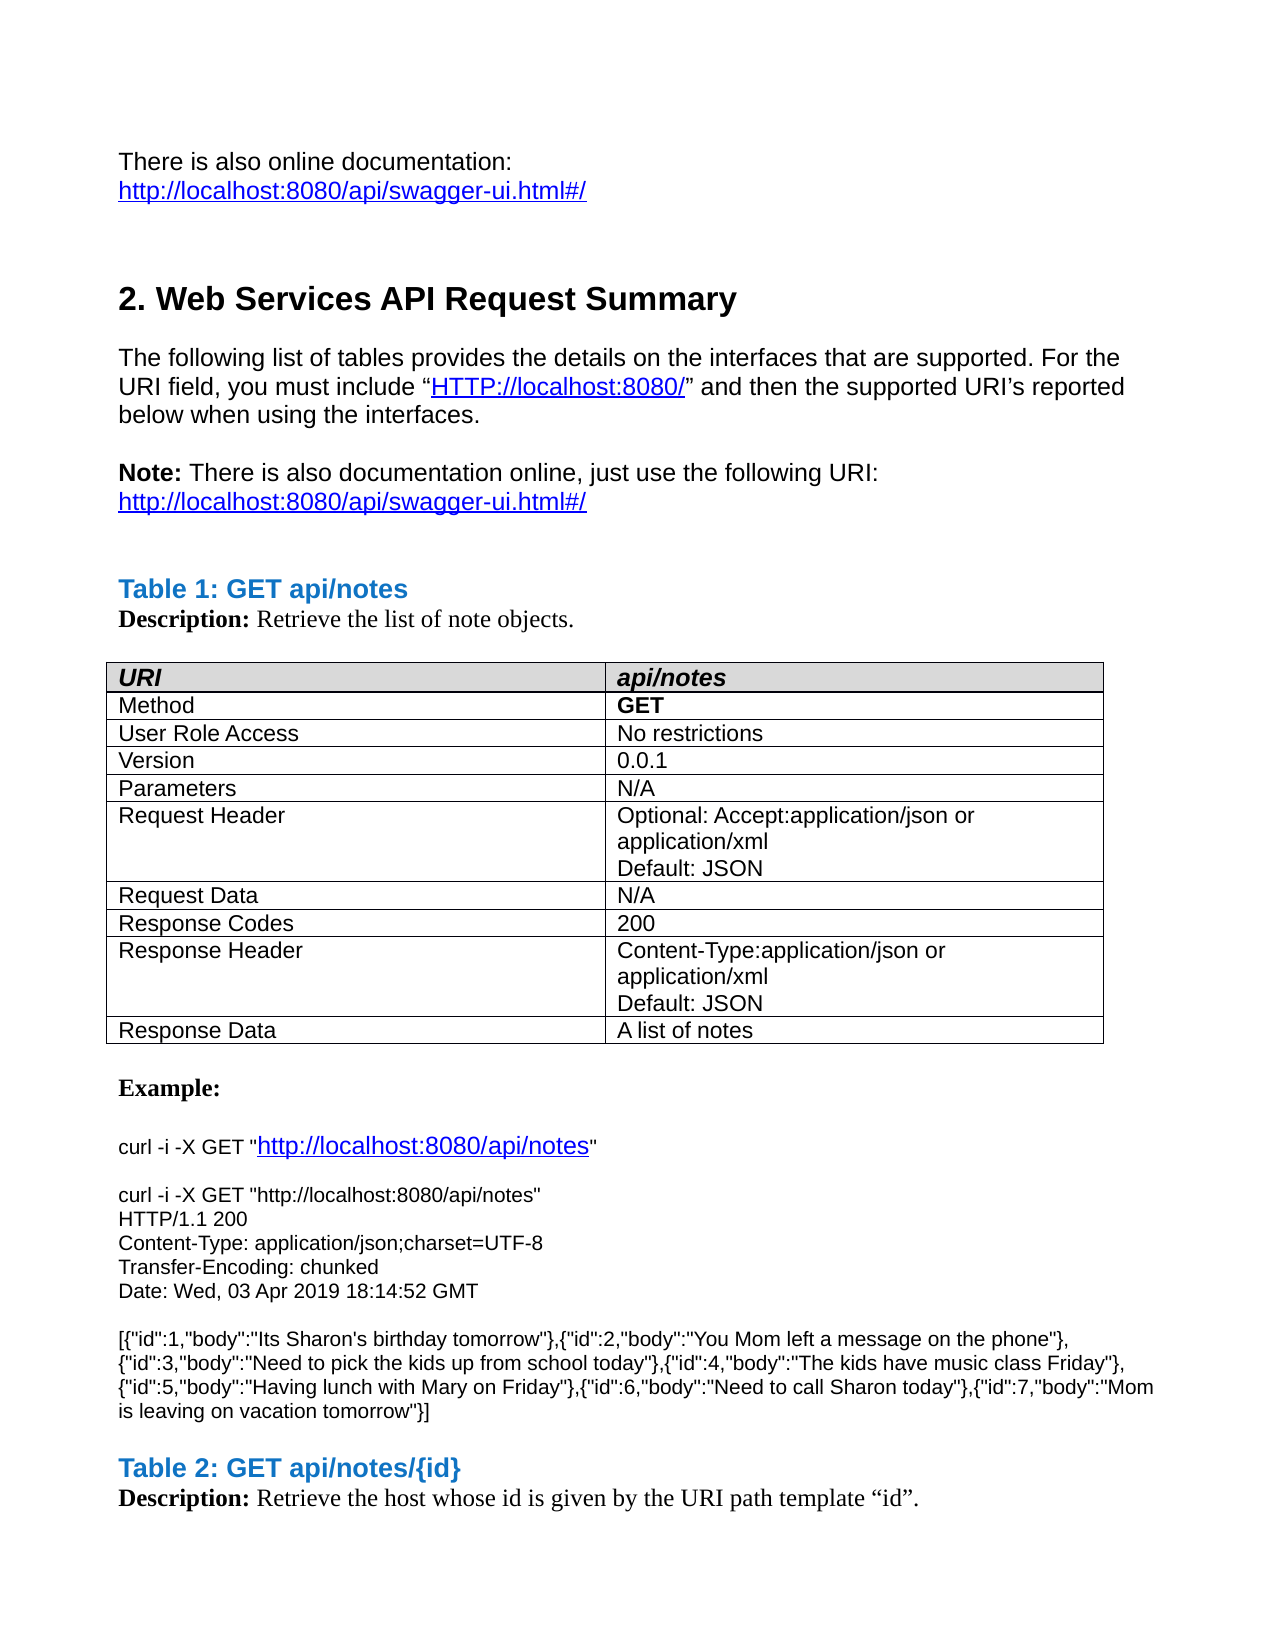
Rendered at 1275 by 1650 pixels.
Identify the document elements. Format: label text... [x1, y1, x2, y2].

text Transfer-Encoding: chunked [118, 1255, 1157, 1279]
text Example: [118, 1073, 1157, 1102]
text [{"id":1,"body":"Its Sharon's birthday tomorrow"},{"id":2,"body":"You Mom left a message on the phone"},{"id":3,"body":"Need to pick the kids up from school today"},{"id":4,"body":"The kids have music class Friday"},{"id":5,"body":"Having lunch with Mary on Friday"},{"id":6,"body":"Need to call Sharon today"},{"id":7,"body":"Mom is leaving on vacation tomorrow"}] [118, 1327, 1157, 1423]
text Note: There is also documentation online, just use the following URI: [118, 458, 1157, 487]
table_cell User Role Access [107, 720, 605, 746]
text Table 1: GET api/notes [118, 573, 1157, 604]
text There is also online documentation: [118, 147, 1157, 176]
table_cell Parameters [107, 775, 605, 801]
text Date: Wed, 03 Apr 2019 18:14:52 GMT [118, 1279, 1157, 1303]
table_cell Content-Type:application/json or application/xml Default: JSON [606, 937, 1103, 1016]
table_cell Response Data [107, 1017, 605, 1043]
table_cell Request Data [107, 882, 605, 908]
table_cell A list of notes [606, 1017, 1103, 1043]
table_cell N/A [606, 775, 1103, 801]
text Table 2: GET api/notes/{id} [118, 1452, 1157, 1483]
text http://localhost:8080/api/swagger-ui.html#/ [118, 176, 1157, 204]
table_cell No restrictions [606, 720, 1103, 746]
text Description: Retrieve the host whose id is given by the URI path template “id”. [118, 1483, 1157, 1512]
table_cell N/A [606, 882, 1103, 908]
table_cell Response Codes [107, 910, 605, 936]
table_cell Method [107, 693, 605, 719]
text curl -i -X GET "http://localhost:8080/api/notes" [118, 1131, 1157, 1159]
text Content-Type: application/json;charset=UTF-8 [118, 1231, 1157, 1255]
text curl -i -X GET "http://localhost:8080/api/notes" [118, 1183, 1157, 1207]
text http://localhost:8080/api/swagger-ui.html#/ [118, 487, 1157, 515]
text Description: Retrieve the list of note objects. [118, 604, 1157, 633]
text The following list of tables provides the details on the interfaces that are supported. For the URI field, you must include “HTTP://localhost:8080/” and then the supported URI’s reported below when using the interfaces. [118, 343, 1157, 429]
list Web Services API Request Summary [118, 279, 1157, 318]
table_header api/notes [606, 663, 1103, 691]
table_cell Response Header [107, 937, 605, 1016]
table_cell Optional: Accept:application/json or application/xml Default: JSON [606, 802, 1103, 881]
text HTTP/1.1 200 [118, 1207, 1157, 1231]
table_cell Version [107, 747, 605, 773]
table_cell 200 [606, 910, 1103, 936]
table_cell GET [606, 693, 1103, 719]
table_header URI [107, 663, 605, 691]
table_cell Request Header [107, 802, 605, 881]
table_cell 0.0.1 [606, 747, 1103, 773]
